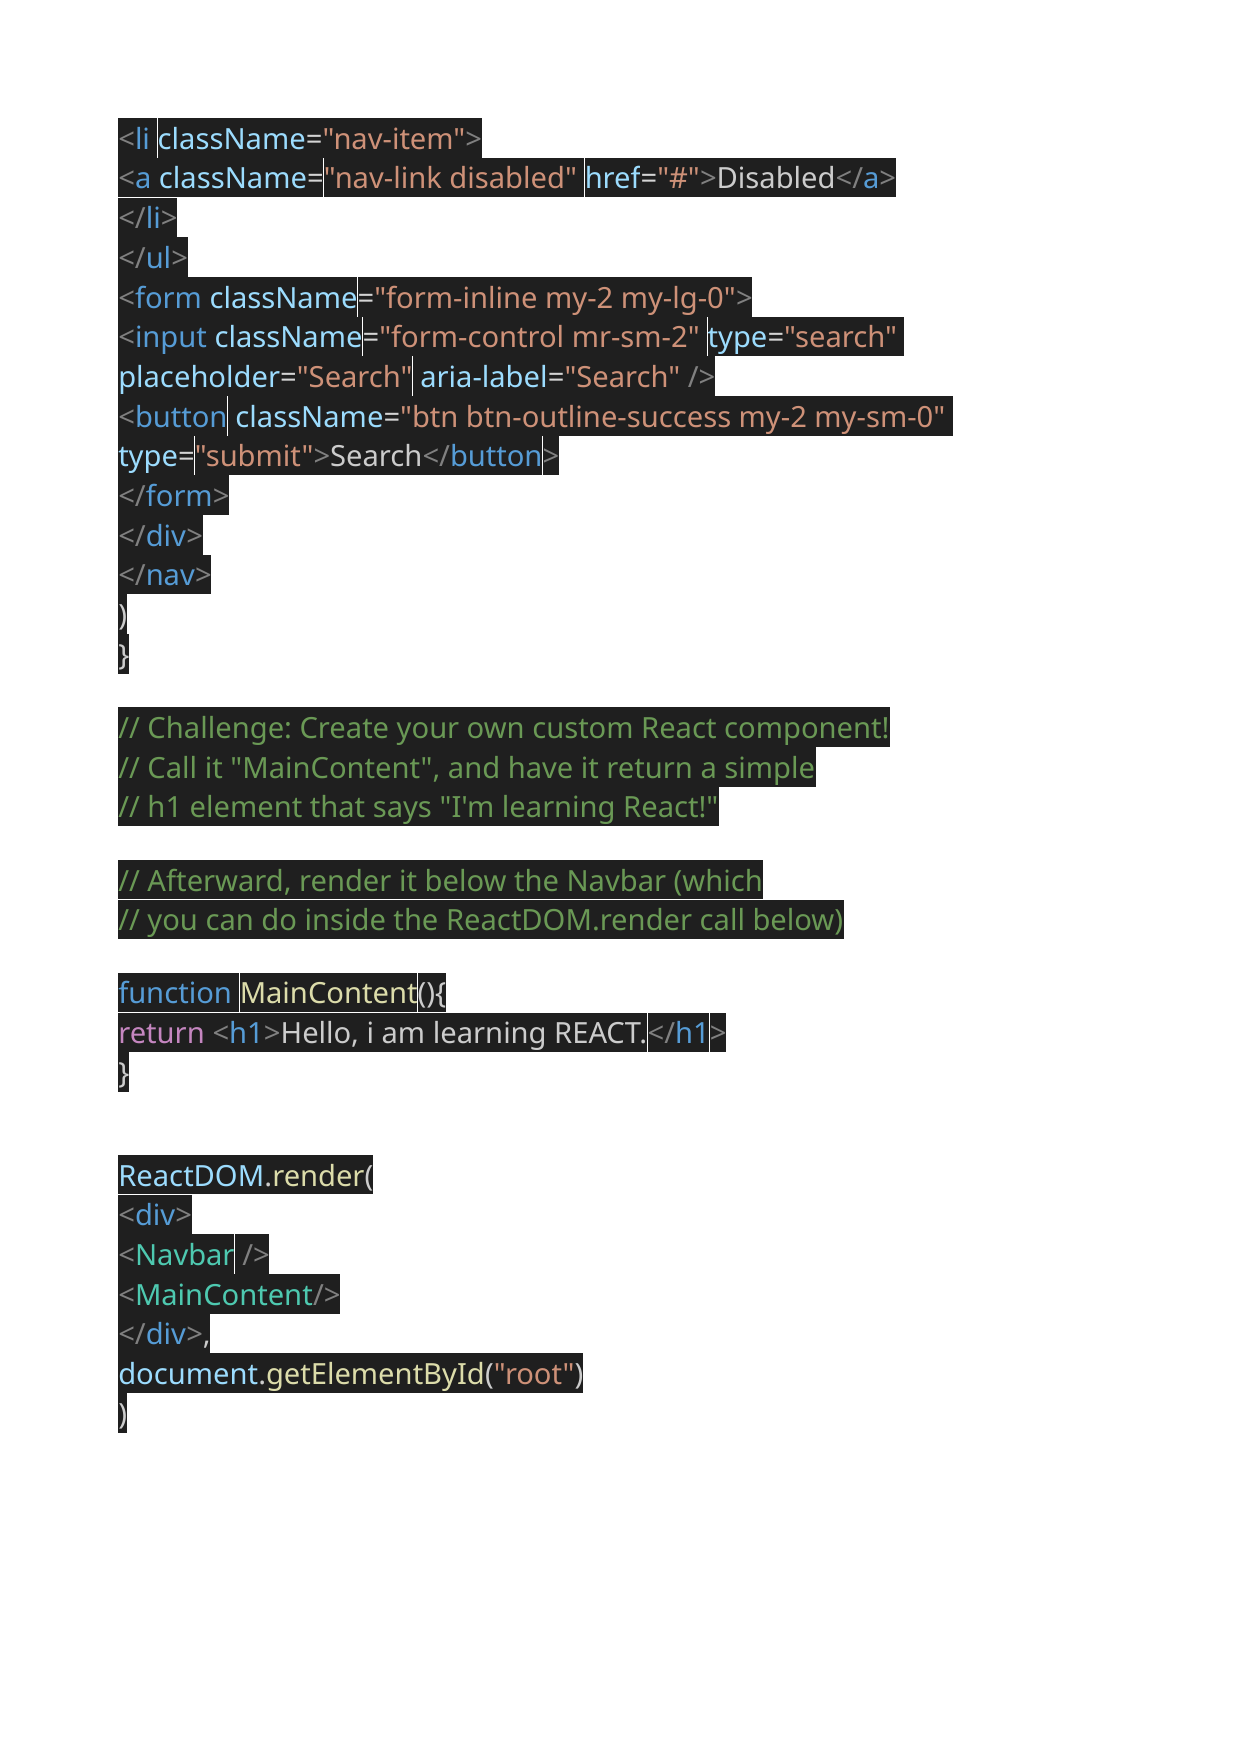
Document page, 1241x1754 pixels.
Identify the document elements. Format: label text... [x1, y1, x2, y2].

text // h1 element that says "I'm learning React!" [118, 787, 1122, 826]
text <Navbar /> [118, 1234, 1122, 1274]
text } [118, 634, 1122, 674]
text <button className="btn btn-outline-success my-2 my-sm-0" type="submit">Search</button> [118, 396, 1122, 475]
text // you can do inside the ReactDOM.render call below) [118, 899, 1122, 939]
text <MainContent/> [118, 1274, 1122, 1314]
text document.getElementById("root") [118, 1353, 1122, 1393]
text <div> [118, 1194, 1122, 1234]
text </form> [118, 475, 1122, 515]
text ) [118, 1393, 1122, 1433]
text <li className="nav-item"> [118, 118, 1122, 158]
text <form className="form-inline my-2 my-lg-0"> [118, 277, 1122, 317]
text ) [118, 594, 1122, 634]
text </nav> [118, 555, 1122, 594]
text <input className="form-control mr-sm-2" type="search" placeholder="Search" aria-label="Search" /> [118, 317, 1122, 396]
text } [118, 1052, 1122, 1092]
text </div> [118, 515, 1122, 555]
text return <h1>Hello, i am learning REACT.</h1> [118, 1012, 1122, 1052]
text // Call it "MainContent", and have it return a simple [118, 747, 1122, 787]
text ReactDOM.render( [118, 1155, 1122, 1194]
text // Afterward, render it below the Navbar (which [118, 860, 1122, 899]
text <a className="nav-link disabled" href="#">Disabled</a> [118, 158, 1122, 197]
text function MainContent(){ [118, 973, 1122, 1012]
text </ul> [118, 237, 1122, 277]
text // Challenge: Create your own custom React component! [118, 707, 1122, 747]
text </div>, [118, 1314, 1122, 1353]
text </li> [118, 197, 1122, 237]
